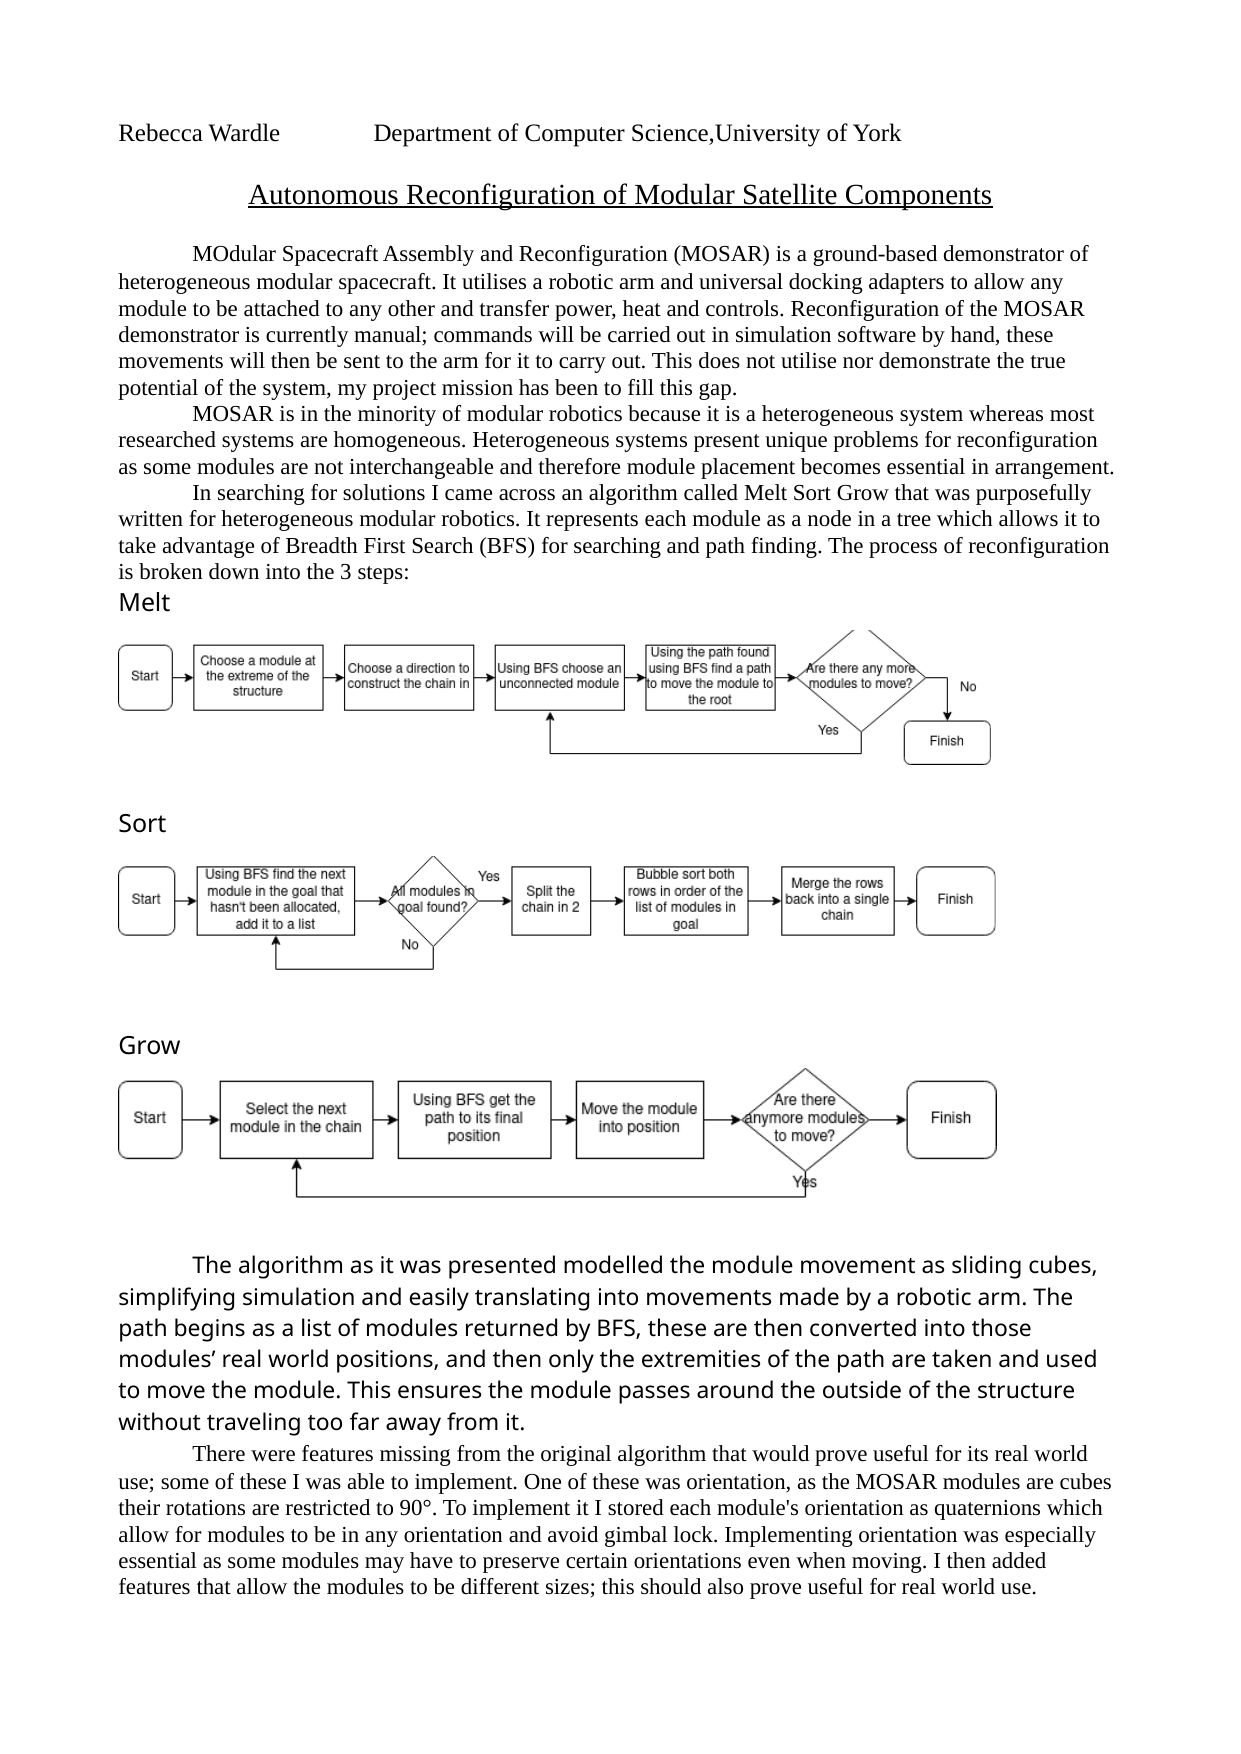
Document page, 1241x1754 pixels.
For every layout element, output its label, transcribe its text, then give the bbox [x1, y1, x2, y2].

picture [118, 630, 991, 765]
text Autonomous Reconfiguration of Modular Satellite Components [118, 177, 1122, 211]
picture [118, 1068, 997, 1208]
text The algorithm as it was presented modelled the module movement as sliding cubes, simplifying simulation and easily translating into movements made by a robotic arm. The path begins as a list of modules returned by BFS, these are then converted into those modules’ real world positions, and then only the extremities of the path are taken and used to move the module. This ensures the module passes around the outside of the structure without traveling too far away from it. [118, 1249, 1122, 1437]
text MOdular Spacecraft Assembly and Reconfiguration (MOSAR) is a ground-based demonstrator of heterogeneous modular spacecraft. It utilises a robotic arm and universal docking adapters to allow any module to be attached to any other and transfer power, heat and controls. Reconfiguration of the MOSAR demonstrator is currently manual; commands will be carried out in simulation software by hand, these movements will then be sent to the arm for it to carry out. This does not utilise nor demonstrate the true potential of the system, my project mission has been to fill this gap. [118, 237, 1122, 400]
text In searching for solutions I came across an algorithm called Melt Sort Grow that was purposefully written for heterogeneous modular robotics. It represents each module as a node in a tree which allows it to take advantage of Breadth First Search (BFS) for searching and path finding. The process of reconfiguration is broken down into the 3 steps: [118, 479, 1122, 584]
text Melt [118, 584, 1122, 618]
text MOSAR is in the minority of modular robotics because it is a heterogeneous system whereas most researched systems are homogeneous. Heterogeneous systems present unique problems for reconfiguration as some modules are not interchangeable and therefore module placement becomes essential in arrangement. [118, 400, 1122, 479]
text Sort [118, 806, 1122, 840]
text There were features missing from the original algorithm that would prove useful for its real world use; some of these I was able to implement. One of these was orientation, as the MOSAR modules are cubes their rotations are restricted to 90°. To implement it I stored each module's orientation as quaternions which allow for modules to be in any orientation and avoid gimbal lock. Implementing orientation was especially essential as some modules may have to preserve certain orientations even when moving. I then added features that allow the modules to be different sizes; this should also prove useful for real world use. [118, 1437, 1122, 1600]
picture [118, 856, 996, 979]
text Grow [118, 1028, 1122, 1062]
